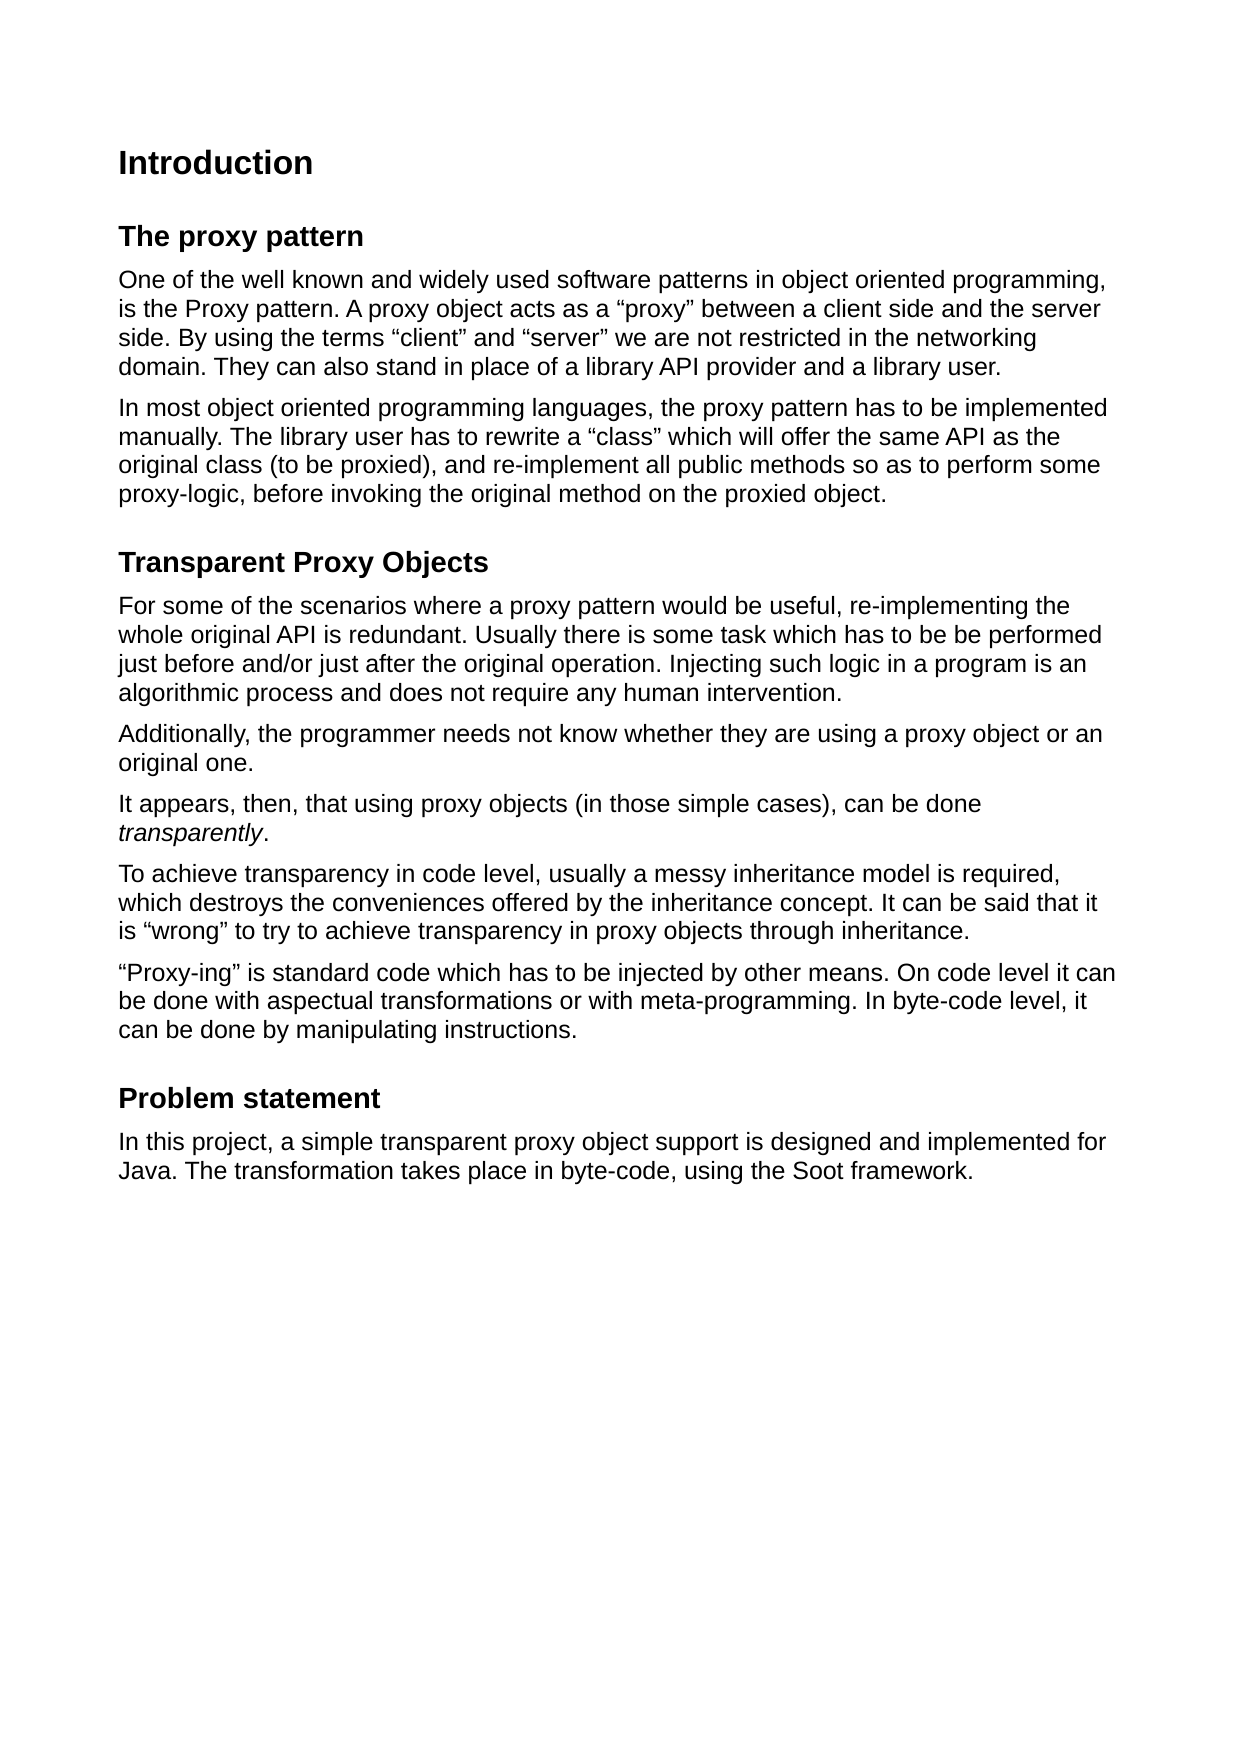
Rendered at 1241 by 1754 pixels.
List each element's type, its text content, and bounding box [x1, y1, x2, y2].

text One of the well known and widely used software patterns in object oriented programming, is the Proxy pattern. A proxy object acts as a “proxy” between a client side and the server side. By using the terms “client” and “server” we are not restricted in the networking domain. They can also stand in place of a library API provider and a library user. [118, 265, 1122, 380]
subtitle The proxy pattern [118, 219, 1122, 253]
subtitle Introduction [118, 143, 1122, 182]
text In most object oriented programming languages, the proxy pattern has to be implemented manually. The library user has to rewrite a “class” which will offer the same API as the original class (to be proxied), and re-implement all public methods so as to perform some proxy-logic, before invoking the original method on the proxied object. [118, 393, 1122, 508]
text “Proxy-ing” is standard code which has to be injected by other means. On code level it can be done with aspectual transformations or with meta-programming. In byte-code level, it can be done by manipulating instructions. [118, 958, 1122, 1044]
text Additionally, the programmer needs not know whether they are using a proxy object or an original one. [118, 719, 1122, 776]
text To achieve transparency in code level, usually a messy inheritance model is required, which destroys the conveniences offered by the inheritance concept. It can be said that it is “wrong” to try to achieve transparency in proxy objects through inheritance. [118, 859, 1122, 945]
text It appears, then, that using proxy objects (in those simple cases), can be done transparently. [118, 789, 1122, 846]
text In this project, a simple transparent proxy object support is designed and implemented for Java. The transformation takes place in byte-code, using the Soot framework. [118, 1127, 1122, 1185]
text For some of the scenarios where a proxy pattern would be useful, re-implementing the whole original API is redundant. Usually there is some task which has to be be performed just before and/or just after the original operation. Injecting such logic in a program is an algorithmic process and does not require any human intervention. [118, 591, 1122, 706]
subtitle Transparent Proxy Objects [118, 545, 1122, 579]
subtitle Problem statement [118, 1081, 1122, 1115]
